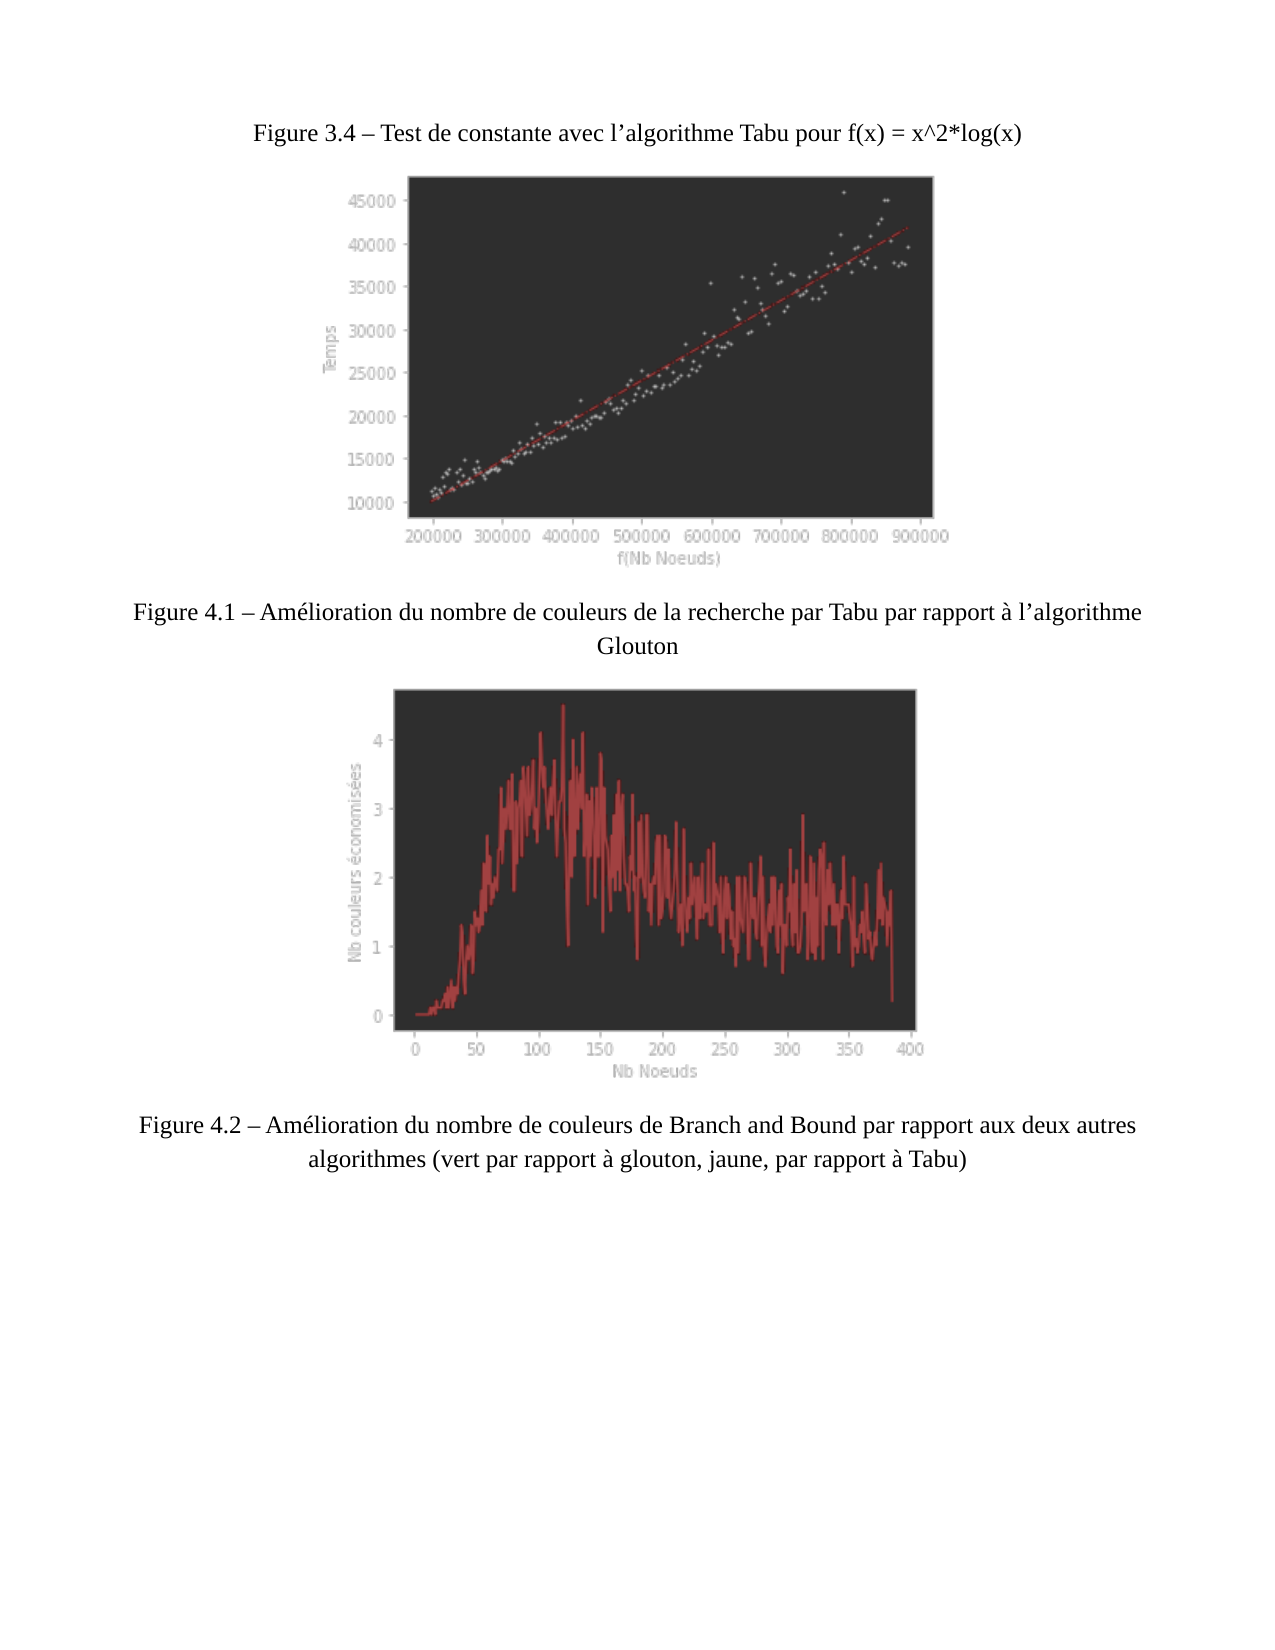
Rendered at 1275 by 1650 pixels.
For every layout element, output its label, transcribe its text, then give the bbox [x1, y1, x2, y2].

text Figure 3.4 – Test de constante avec l’algorithme Tabu pour f(x) = x^2*log(x) [118, 118, 1157, 147]
text Figure 4.2 – Amélioration du nombre de couleurs de Branch and Bound par rapport aux deux autres algorithmes (vert par rapport à glouton, jaune, par rapport à Tabu) [118, 1110, 1157, 1173]
text Figure 4.1 – Amélioration du nombre de couleurs de la recherche par Tabu par rapport à l’algorithme Glouton [118, 597, 1157, 660]
